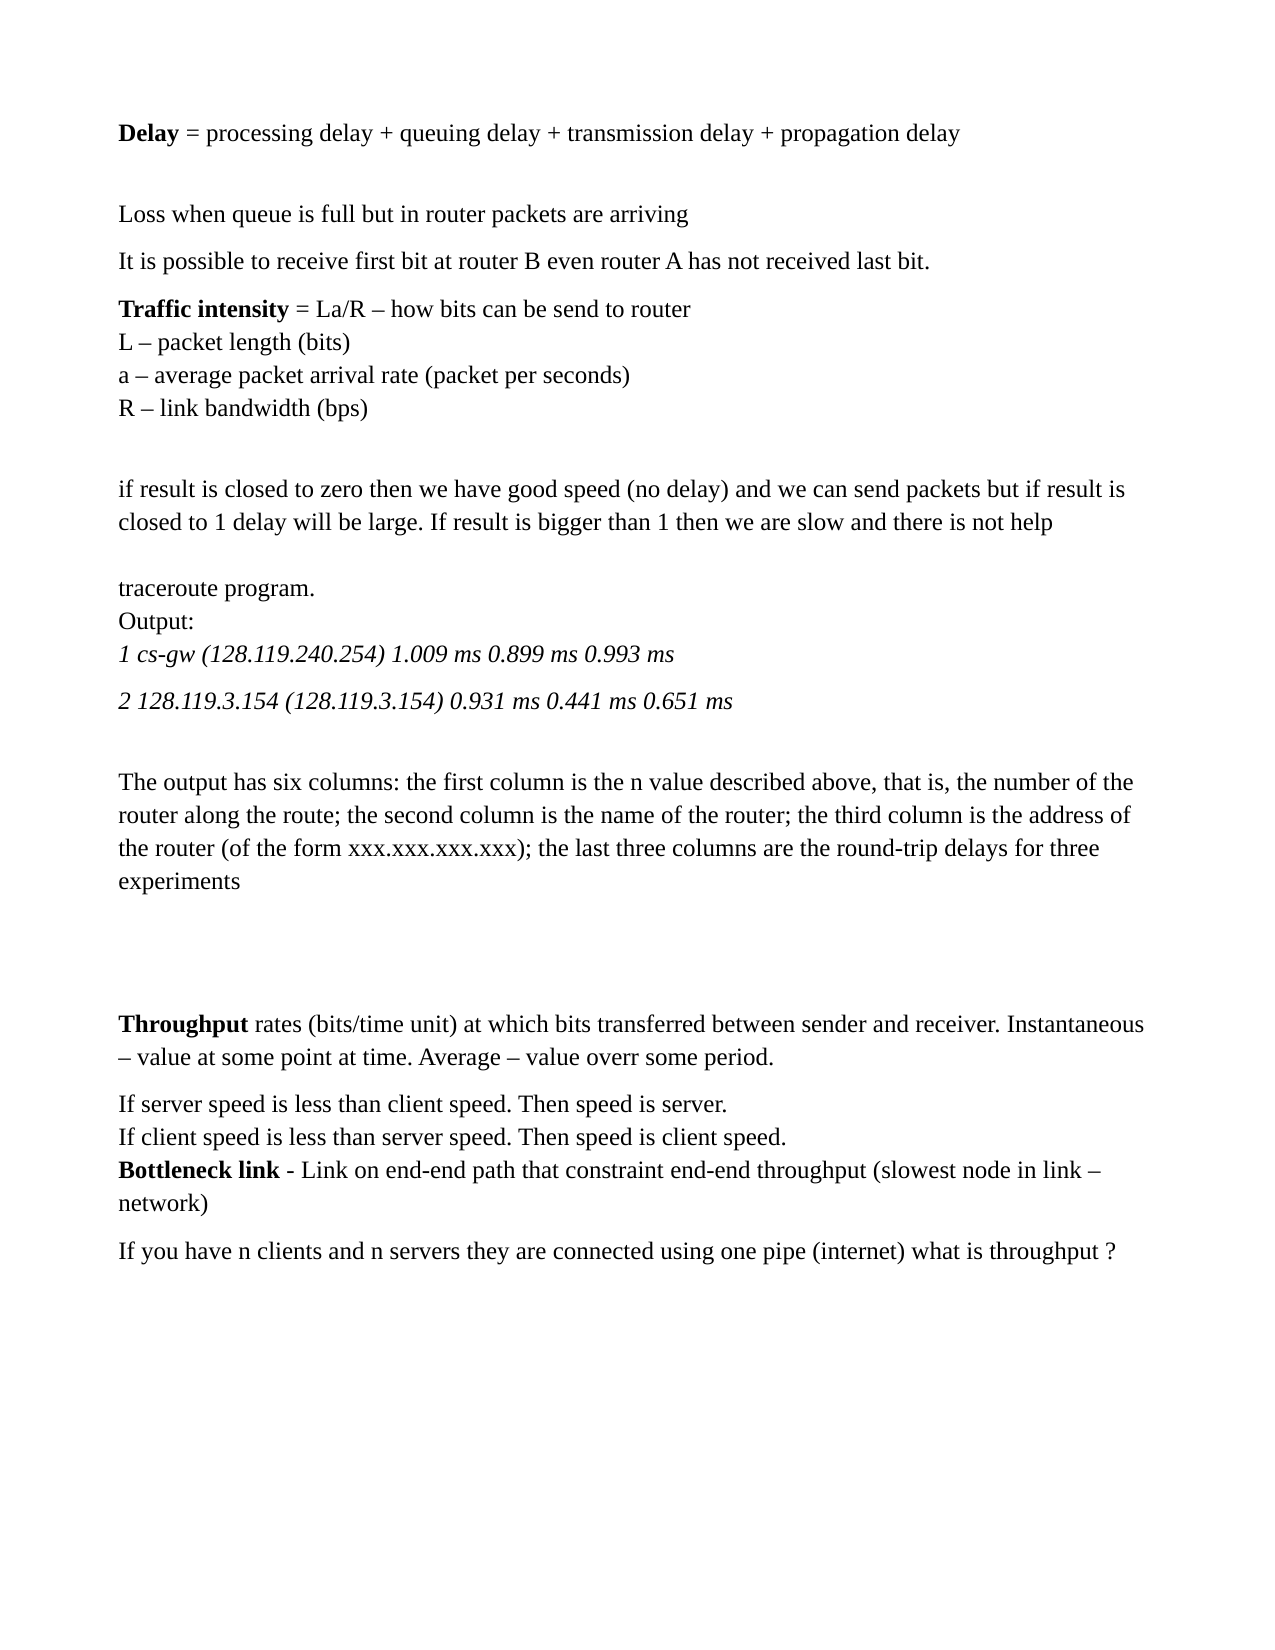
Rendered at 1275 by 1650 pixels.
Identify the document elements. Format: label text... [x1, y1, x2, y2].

text The output has six columns: the first column is the n value described above, that is, the number of the router along the route; the second column is the name of the router; the third column is the address of the router (of the form xxx.xxx.xxx.xxx); the last three columns are the round-trip delays for three experiments [118, 734, 1157, 895]
text Delay = processing delay + queuing delay + transmission delay + propagation delay [118, 118, 1157, 147]
text If server speed is less than client speed. Then speed is server. If client speed is less than server speed. Then speed is client speed. Bottleneck link - Link on end-end path that constraint end-end throughput (slowest node in link – network) [118, 1089, 1157, 1217]
text If you have n clients and n servers they are connected using one pipe (internet) what is throughput ? [118, 1236, 1157, 1265]
text It is possible to receive first bit at router B even router A has not received last bit. [118, 246, 1157, 275]
text 2 128.119.3.154 (128.119.3.154) 0.931 ms 0.441 ms 0.651 ms [118, 686, 1157, 715]
text Traffic intensity = La/R – how bits can be send to router L – packet length (bits) a – average packet arrival rate (packet per seconds) R – link bandwidth (bps) [118, 294, 1157, 455]
text if result is closed to zero then we have good speed (no delay) and we can send packets but if result is closed to 1 delay will be large. If result is bigger than 1 then we are slow and there is not help traceroute program. Output: 1 cs-gw (128.119.240.254) 1.009 ms 0.899 ms 0.993 ms [118, 474, 1157, 667]
text Throughput rates (bits/time unit) at which bits transferred between sender and receiver. Instantaneous – value at some point at time. Average – value overr some period. [118, 1009, 1157, 1071]
text Loss when queue is full but in router packets are arriving [118, 166, 1157, 227]
